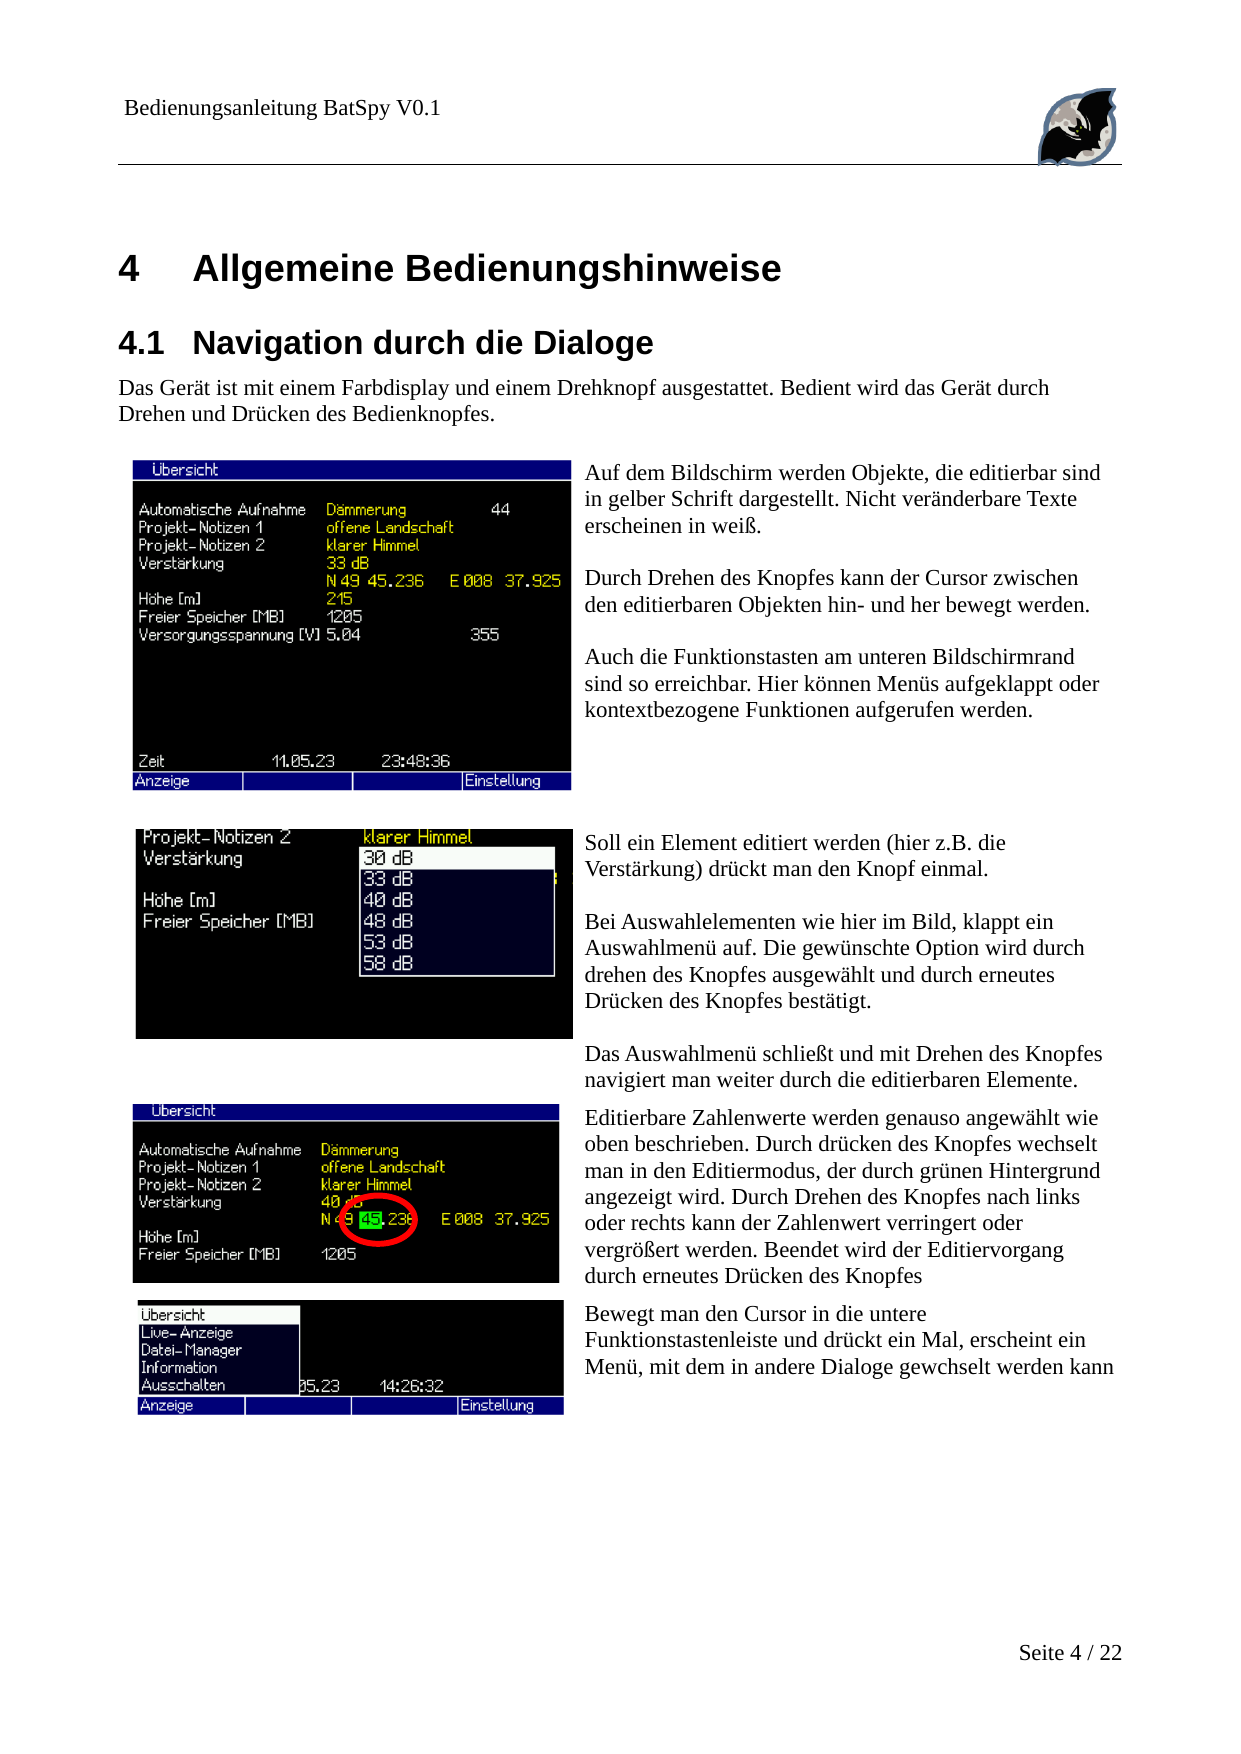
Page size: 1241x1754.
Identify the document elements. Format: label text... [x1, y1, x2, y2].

text Das Gerät ist mit einem Farbdisplay und einem Drehknopf ausgestattet. Bedient wird das Gerät durch Drehen und Drücken des Bedienknopfes. [118, 374, 1122, 427]
table_cell Soll ein Element editiert werden (hier z.B. die Verstärkung) drückt man den Knopf einmal. Bei Auswahlelementen wie hier im Bild, klappt ein Auswahlmenü auf. Die gewünschte Option wird durch drehen des Knopfes ausgewählt und durch erneutes Drücken des Knopfes bestätigt. Das Auswahlmenü schließt und mit Drehen des Knopfes navigiert man weiter durch die editierbaren Elemente. [579, 823, 1122, 1098]
picture [131, 1300, 565, 1418]
subtitle Navigation durch die Dialoge [118, 323, 1122, 362]
table_header Auf dem Bildschirm werden Objekte, die editierbar sind in gelber Schrift dargestellt. Nicht veränderbare Texte erscheinen in weiß. Durch Drehen des Knopfes kann der Cursor zwischen den editierbaren Objekten hin- und her bewegt werden. Auch die Funktionstasten am unteren Bildschirmrand sind so erreichbar. Hier können Menüs aufgeklappt oder kontextbezogene Funktionen aufgerufen werden. [579, 453, 1122, 823]
table_header [126, 453, 579, 823]
picture [1037, 88, 1117, 167]
table_cell Bewegt man den Cursor in die untere Funktionstastenleiste und drückt ein Mal, erscheint ein Menü, mit dem in andere Dialoge gewchselt werden kann [579, 1294, 1122, 1423]
table_cell [126, 1294, 579, 1423]
subtitle Allgemeine Bedienungshinweise [118, 246, 1122, 290]
table_cell Editierbare Zahlenwerte werden genauso angewählt wie oben beschrieben. Durch drücken des Knopfes wechselt man in den Editiermodus, der durch grünen Hintergrund angezeigt wird. Durch Drehen des Knopfes nach links oder rechts kann der Zahlenwert verringert oder vergrößert werden. Beendet wird der Editiervorgang durch erneutes Drücken des Knopfes [579, 1098, 1122, 1294]
table_cell [126, 823, 579, 1098]
picture [131, 829, 573, 1039]
picture [131, 458, 573, 792]
table_cell [126, 1098, 579, 1294]
picture [131, 1104, 563, 1283]
